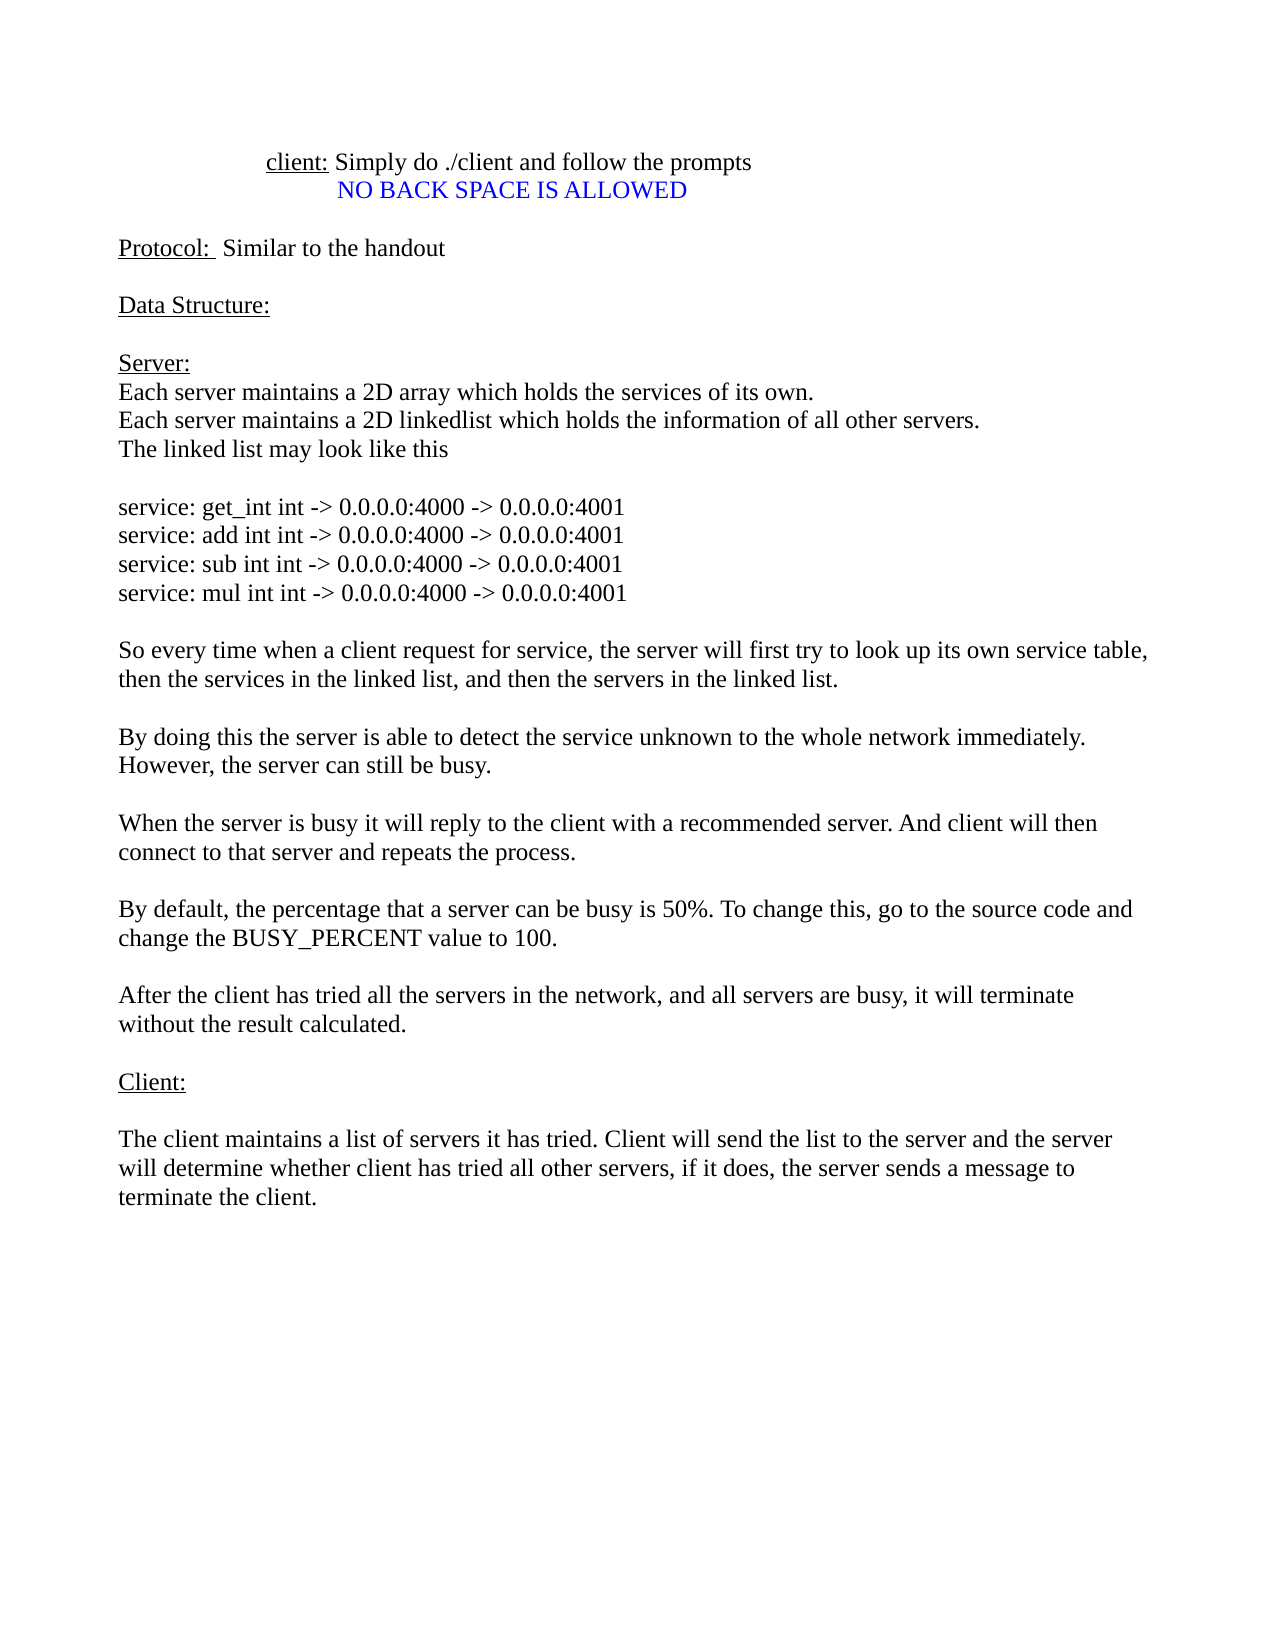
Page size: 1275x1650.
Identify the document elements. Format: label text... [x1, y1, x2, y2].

text Each server maintains a 2D array which holds the services of its own. [118, 377, 1157, 406]
text NO BACK SPACE IS ALLOWED [118, 176, 1157, 204]
text Protocol: Similar to the handout [118, 233, 1157, 262]
text The linked list may look like this [118, 434, 1157, 463]
text Server: [118, 348, 1157, 377]
text service: mul int int -> 0.0.0.0:4000 -> 0.0.0.0:4001 [118, 578, 1157, 607]
text By doing this the server is able to detect the service unknown to the whole network immediately. However, the server can still be busy. [118, 722, 1157, 779]
text By default, the percentage that a server can be busy is 50%. To change this, go to the source code and change the BUSY_PERCENT value to 100. [118, 894, 1157, 952]
text client: Simply do ./client and follow the prompts [118, 147, 1157, 176]
text When the server is busy it will reply to the client with a recommended server. And client will then connect to that server and repeats the process. [118, 808, 1157, 866]
text Each server maintains a 2D linkedlist which holds the information of all other servers. [118, 406, 1157, 434]
text then the services in the linked list, and then the servers in the linked list. [118, 664, 1157, 693]
text Data Structure: [118, 291, 1157, 319]
text So every time when a client request for service, the server will first try to look up its own service table, [118, 636, 1157, 664]
text service: sub int int -> 0.0.0.0:4000 -> 0.0.0.0:4001 [118, 549, 1157, 578]
text service: get_int int -> 0.0.0.0:4000 -> 0.0.0.0:4001 [118, 492, 1157, 521]
text The client maintains a list of servers it has tried. Client will send the list to the server and the server will determine whether client has tried all other servers, if it does, the server sends a message to terminate the client. [118, 1124, 1157, 1211]
text After the client has tried all the servers in the network, and all servers are busy, it will terminate without the result calculated. [118, 981, 1157, 1038]
text Client: [118, 1067, 1157, 1096]
text service: add int int -> 0.0.0.0:4000 -> 0.0.0.0:4001 [118, 521, 1157, 549]
